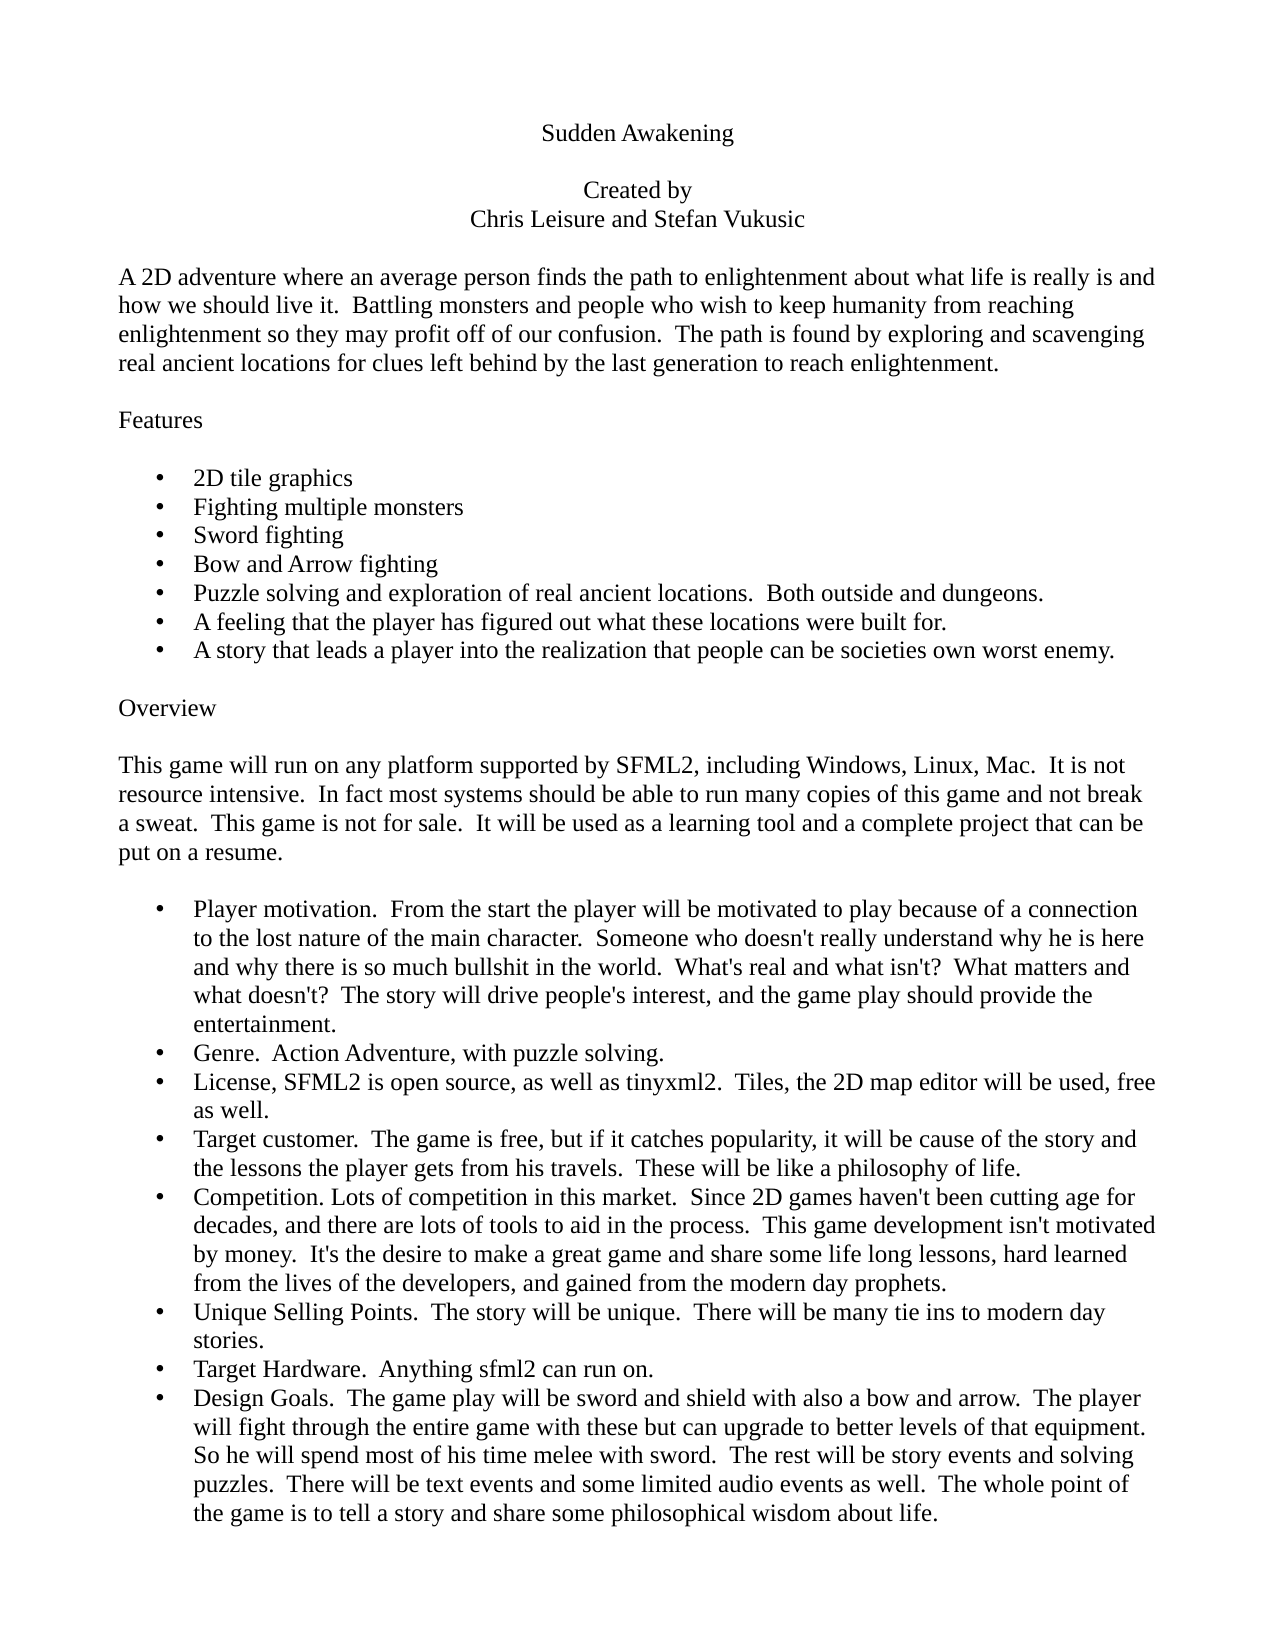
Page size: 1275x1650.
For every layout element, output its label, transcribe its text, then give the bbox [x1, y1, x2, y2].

list A feeling that the player has figured out what these locations were built for. [156, 607, 1157, 636]
list Fighting multiple monsters [156, 492, 1157, 521]
text A 2D adventure where an average person finds the path to enlightenment about what life is really is and how we should live it. Battling monsters and people who wish to keep humanity from reaching enlightenment so they may profit off of our confusion. The path is found by exploring and scavenging real ancient locations for clues left behind by the last generation to reach enlightenment. [118, 262, 1157, 377]
list Sword fighting [156, 521, 1157, 549]
list Target Hardware. Anything sfml2 can run on. [156, 1354, 1157, 1383]
list Target customer. The game is free, but if it catches popularity, it will be cause of the story and the lessons the player gets from his travels. These will be like a philosophy of life. [156, 1124, 1157, 1182]
list Puzzle solving and exploration of real ancient locations. Both outside and dungeons. [156, 578, 1157, 607]
text Chris Leisure and Stefan Vukusic [118, 204, 1157, 233]
text Overview [118, 693, 1157, 722]
list Competition. Lots of competition in this market. Since 2D games haven't been cutting age for decades, and there are lots of tools to aid in the process. This game development isn't motivated by money. It's the desire to make a great game and share some life long lessons, hard learned from the lives of the developers, and gained from the modern day prophets. [156, 1182, 1157, 1297]
list 2D tile graphics [156, 463, 1157, 492]
list Bow and Arrow fighting [156, 549, 1157, 578]
text Created by [118, 176, 1157, 204]
list License, SFML2 is open source, as well as tinyxml2. Tiles, the 2D map editor will be used, free as well. [156, 1067, 1157, 1124]
list A story that leads a player into the realization that people can be societies own worst enemy. [156, 636, 1157, 664]
text Sudden Awakening [118, 118, 1157, 147]
list Design Goals. The game play will be sword and shield with also a bow and arrow. The player will fight through the entire game with these but can upgrade to better levels of that equipment. So he will spend most of his time melee with sword. The rest will be story events and solving puzzles. There will be text events and some limited audio events as well. The whole point of the game is to tell a story and share some philosophical wisdom about life. [156, 1383, 1157, 1527]
list Genre. Action Adventure, with puzzle solving. [156, 1038, 1157, 1067]
list Player motivation. From the start the player will be motivated to play because of a connection to the lost nature of the main character. Someone who doesn't really understand why he is here and why there is so much bullshit in the world. What's real and what isn't? What matters and what doesn't? The story will drive people's interest, and the game play should provide the entertainment. [156, 894, 1157, 1038]
text Features [118, 406, 1157, 434]
list Unique Selling Points. The story will be unique. There will be many tie ins to modern day stories. [156, 1297, 1157, 1354]
text This game will run on any platform supported by SFML2, including Windows, Linux, Mac. It is not resource intensive. In fact most systems should be able to run many copies of this game and not break a sweat. This game is not for sale. It will be used as a learning tool and a complete project that can be put on a resume. [118, 751, 1157, 866]
